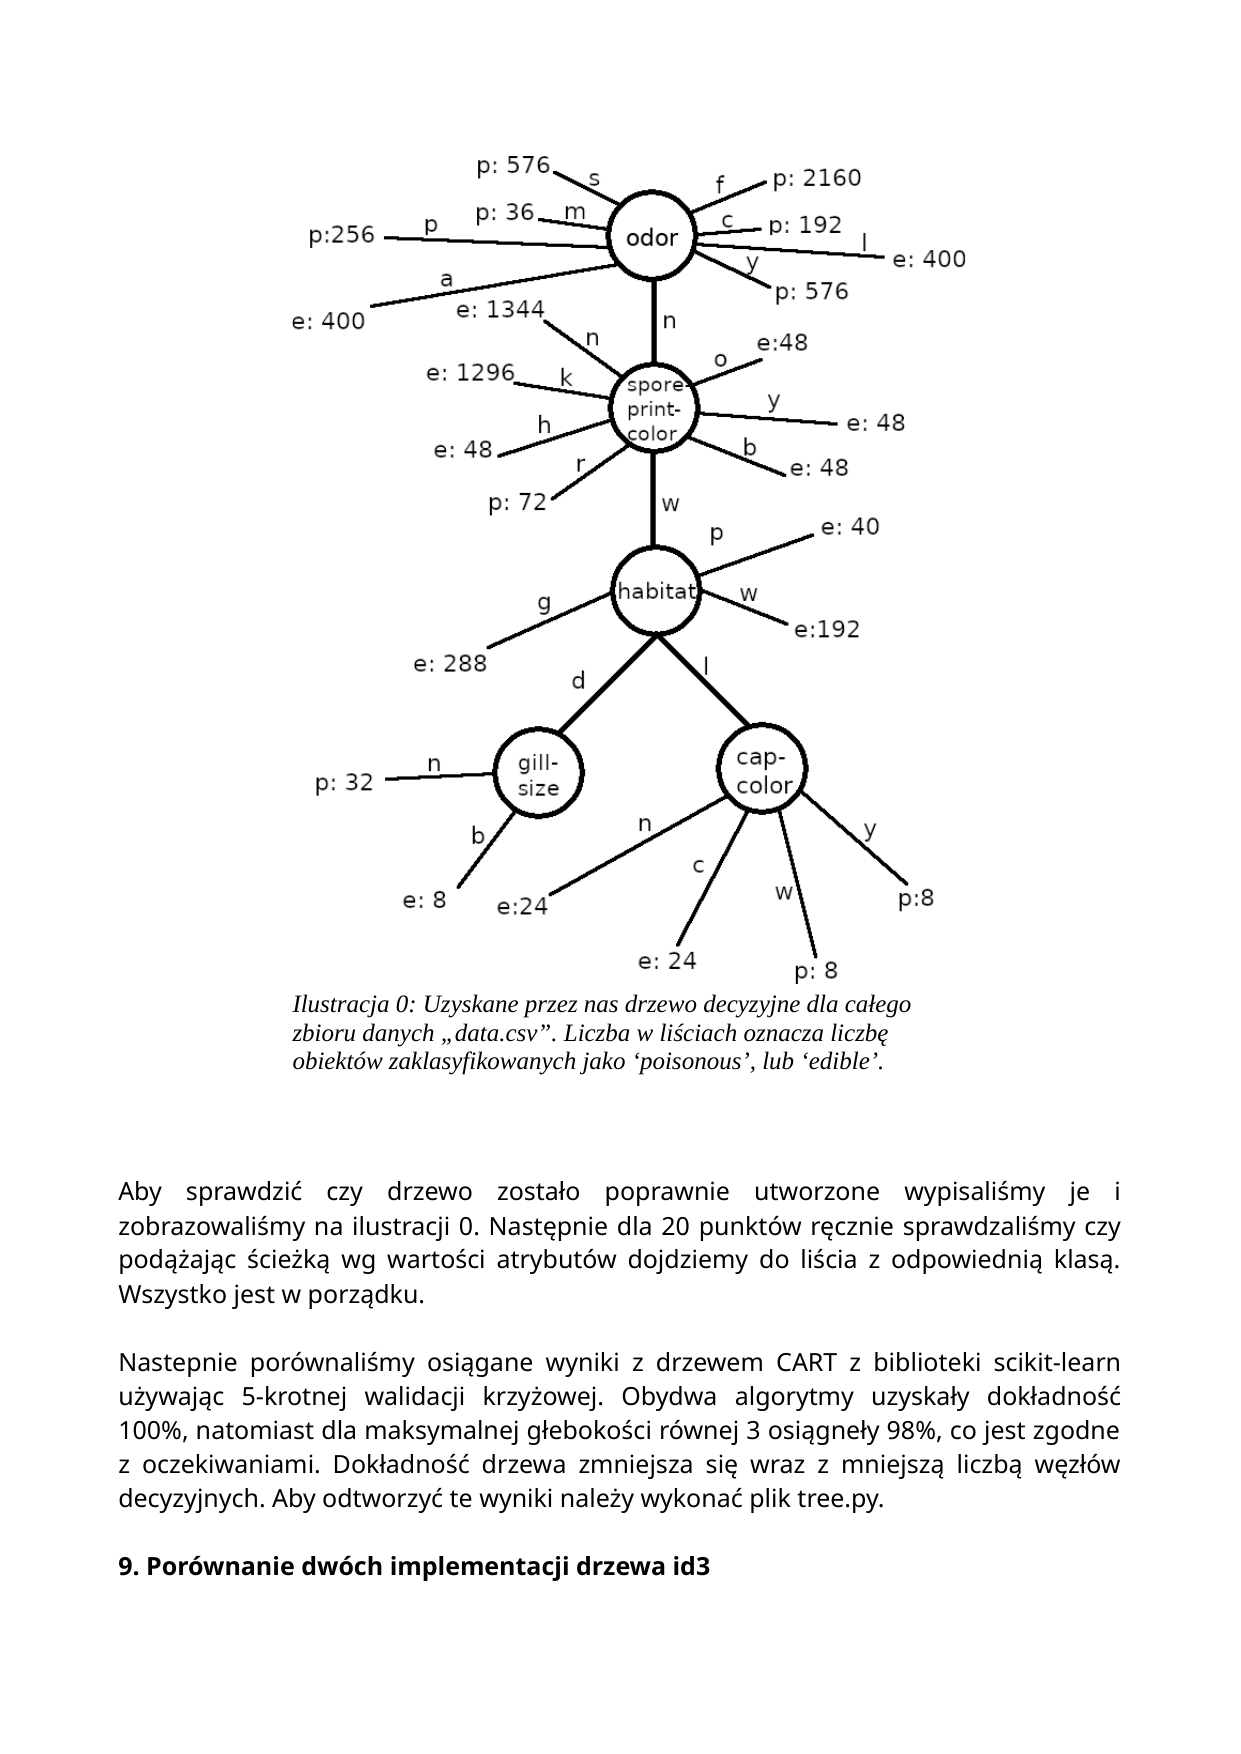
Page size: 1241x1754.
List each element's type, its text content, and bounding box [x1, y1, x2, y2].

text Nastepnie porównaliśmy osiągane wyniki z drzewem CART z biblioteki scikit-learn używając 5-krotnej walidacji krzyżowej. Obydwa algorytmy uzyskały dokładność 100%, natomiast dla maksymalnej głebokości równej 3 osiągneły 98%, co jest zgodne z oczekiwaniami. Dokładność drzewa zmniejsza się wraz z mniejszą liczbą węzłów decyzyjnych. Aby odtworzyć te wyniki należy wykonać plik tree.py. [118, 1344, 1122, 1515]
text 9. Porównanie dwóch implementacji drzewa id3 [118, 1549, 1122, 1583]
text Ilustracja 0: Uzyskane przez nas drzewo decyzyjne dla całego zbioru danych „data.csv”. Liczba w liściach oznacza liczbę obiektów zaklasyfikowanych jako ‘poisonous’, lub ‘edible’. [292, 984, 966, 1075]
picture [292, 156, 966, 984]
text Aby sprawdzić czy drzewo zostało poprawnie utworzone wypisaliśmy je i zobrazowaliśmy na ilustracji 0. Następnie dla 20 punktów ręcznie sprawdzaliśmy czy podążając ścieżką wg wartości atrybutów dojdziemy do liścia z odpowiednią klasą. Wszystko jest w porządku. [118, 1174, 1122, 1310]
